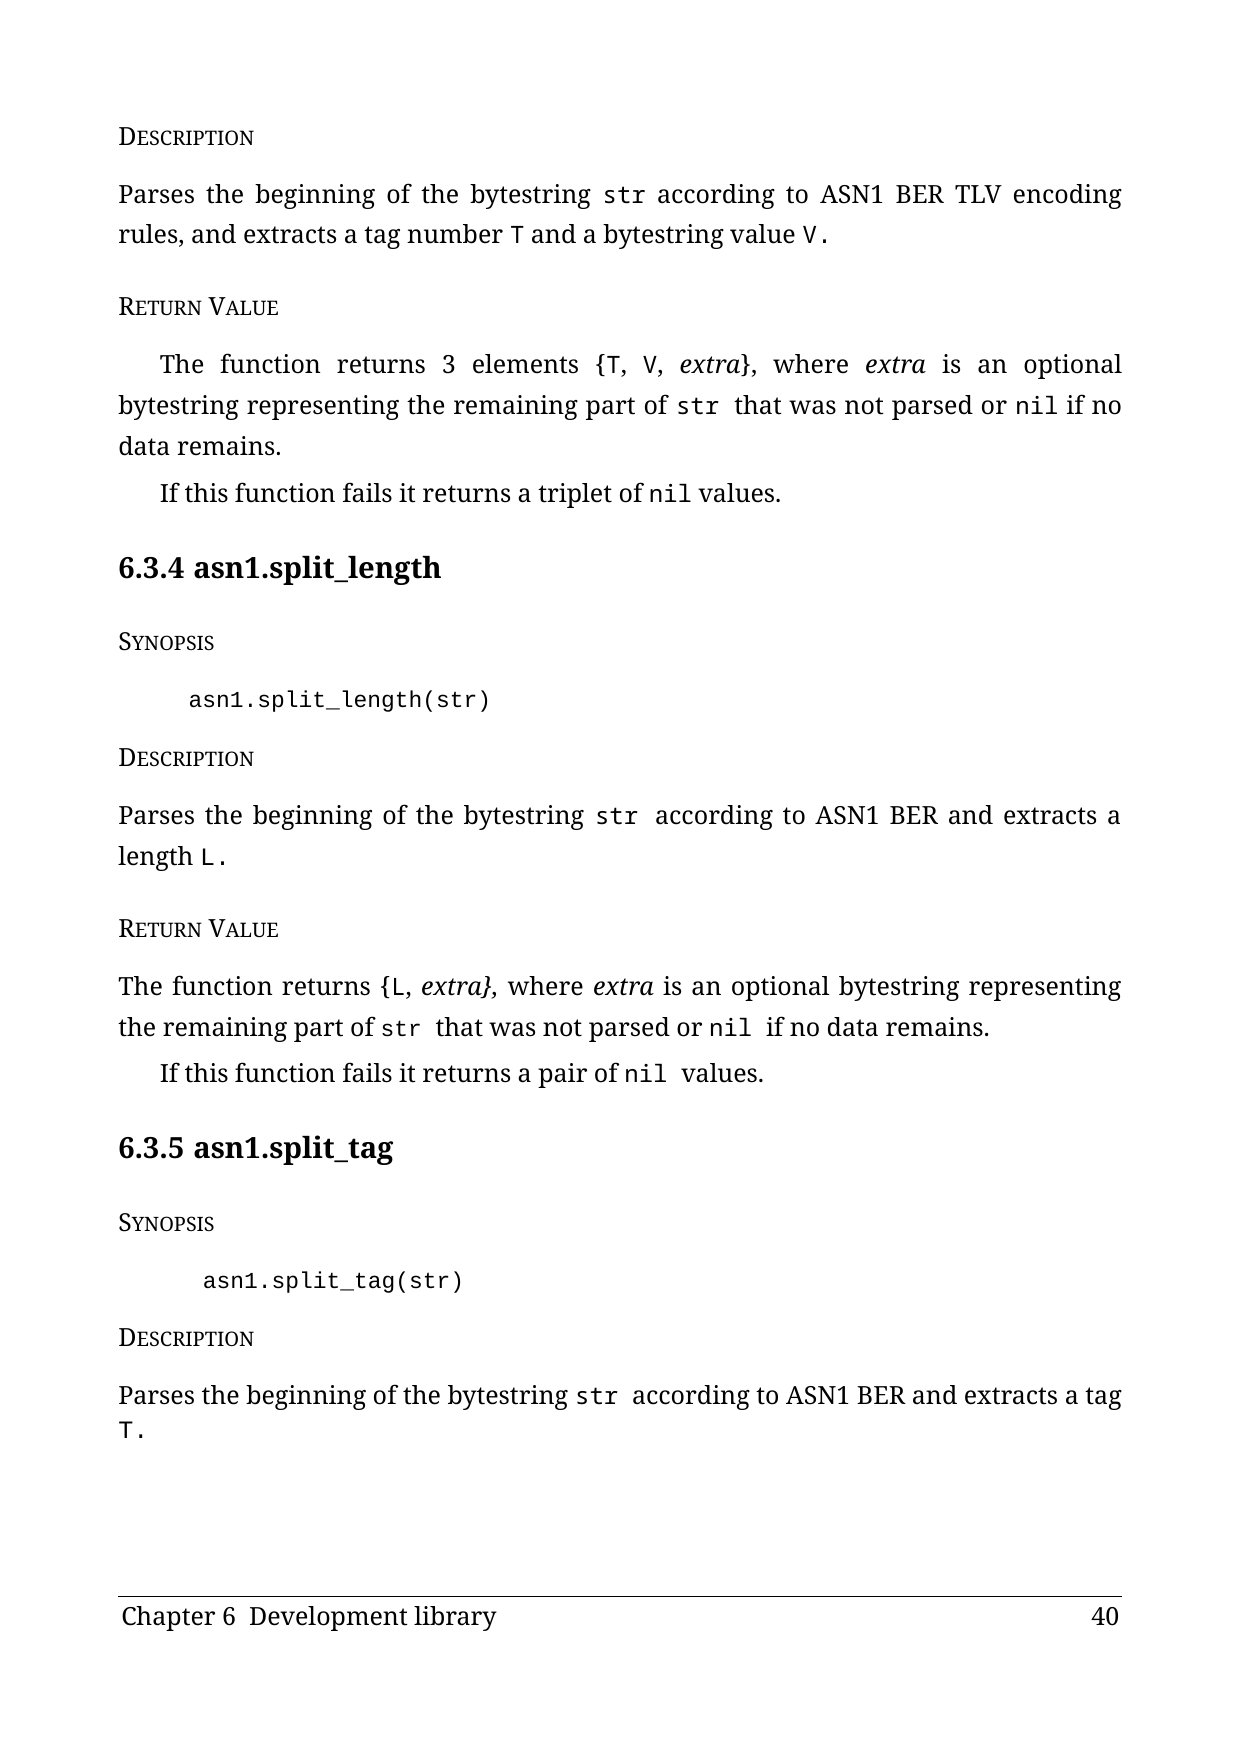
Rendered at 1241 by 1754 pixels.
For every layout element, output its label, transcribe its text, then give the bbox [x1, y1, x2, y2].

subtitle Synopsis [118, 1204, 1122, 1238]
text Parses the beginning of the bytestring str according to ASN1 BER and extracts a length L. [118, 798, 1122, 873]
subtitle asn1.split_length [118, 547, 1122, 587]
text asn1.split_length(str) [159, 682, 1122, 714]
text Parses the beginning of the bytestring str according to ASN1 BER and extracts a tag T. [118, 1378, 1122, 1446]
subtitle Description [118, 739, 1122, 773]
text The function returns 3 elements {T, V, extra}, where extra is an optional bytestring representing the remaining part of str that was not parsed or nil if no data remains. [118, 347, 1122, 463]
text The function returns {L, extra}, where extra is an optional bytestring representing the remaining part of str that was not parsed or nil if no data remains. [118, 968, 1122, 1043]
subtitle Description [118, 118, 1122, 152]
text Parses the beginning of the bytestring str according to ASN1 BER TLV encoding rules, and extracts a tag number T and a bytestring value V. [118, 176, 1122, 251]
text asn1.split_tag(str) [159, 1262, 1122, 1295]
subtitle asn1.split_tag [118, 1128, 1122, 1167]
text If this function fails it returns a triplet of nil values. [118, 476, 1122, 510]
subtitle Return Value [118, 910, 1122, 944]
text If this function fails it returns a pair of nil values. [118, 1056, 1122, 1090]
subtitle Description [118, 1320, 1122, 1354]
subtitle Return Value [118, 289, 1122, 323]
subtitle Synopsis [118, 624, 1122, 658]
